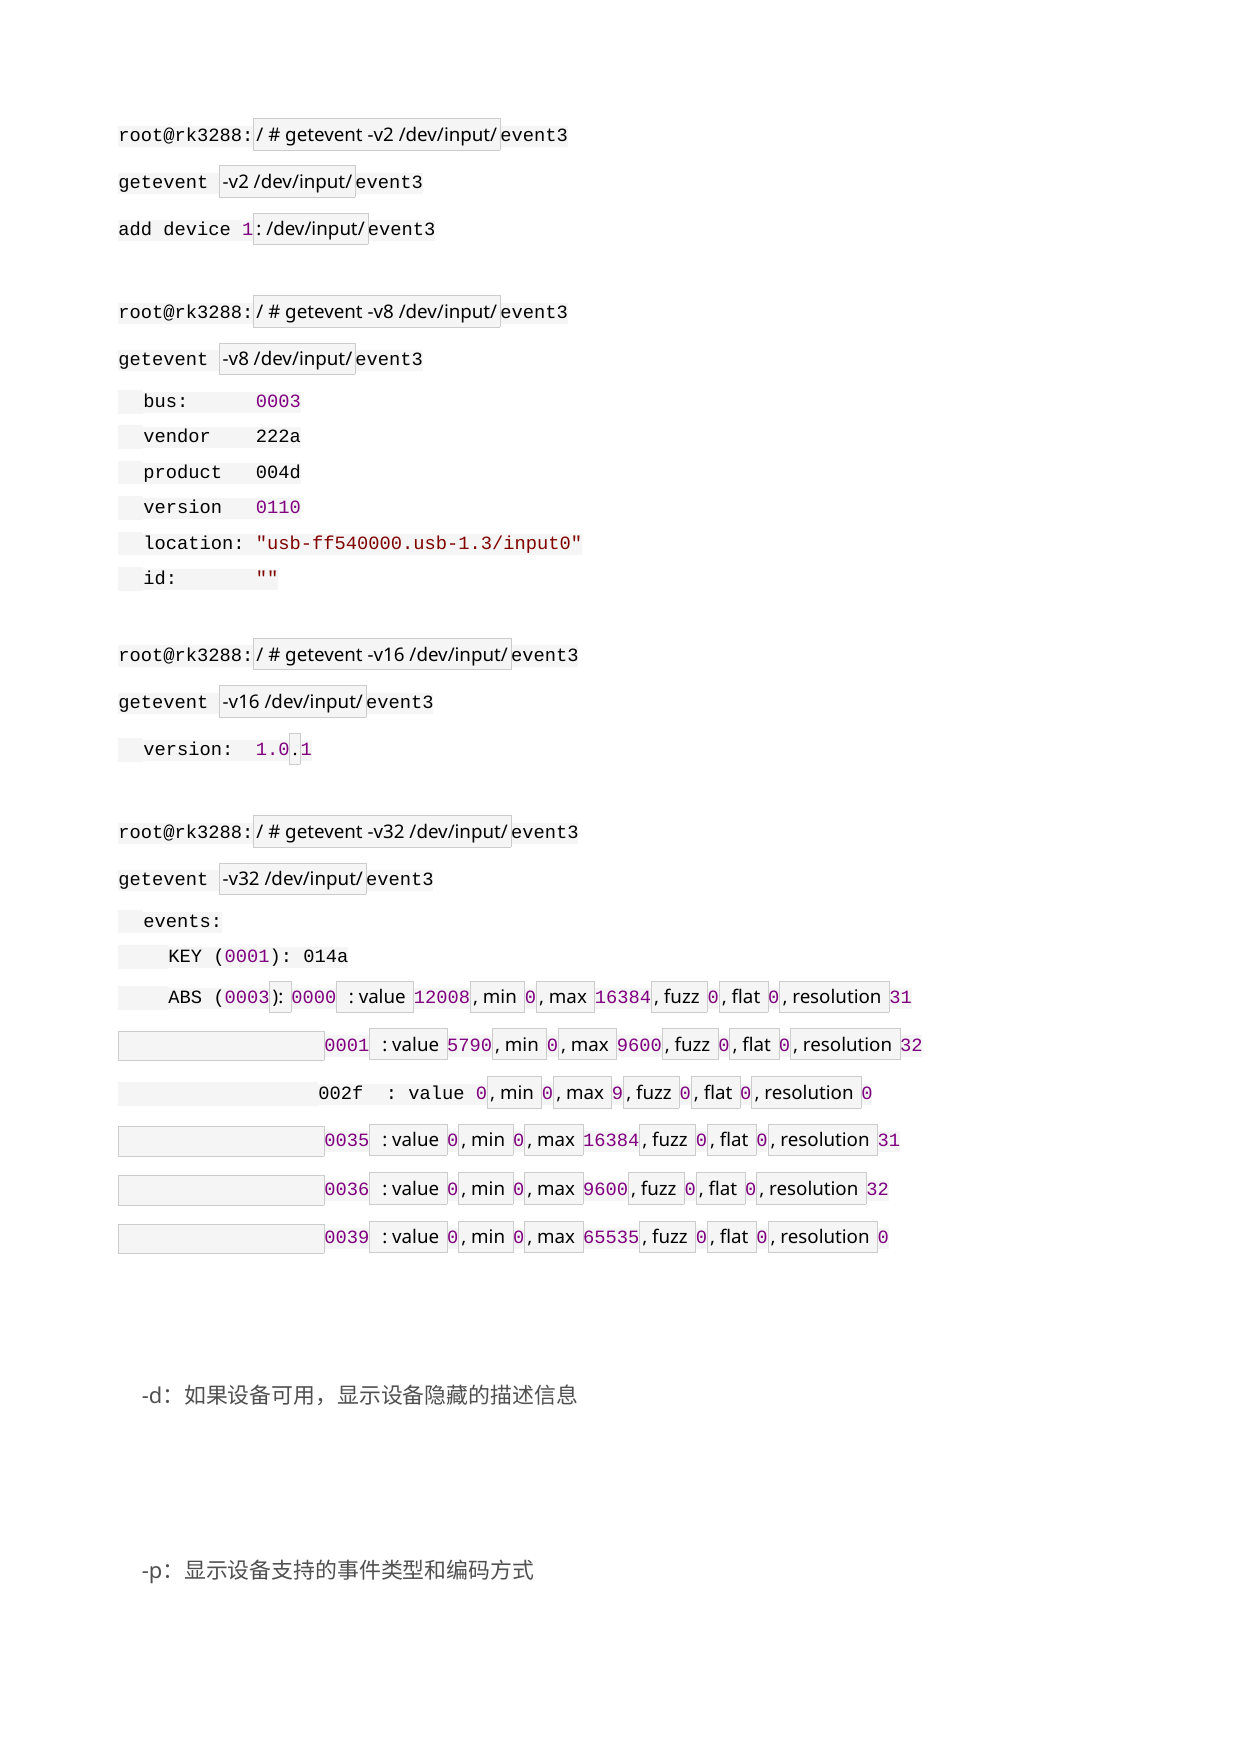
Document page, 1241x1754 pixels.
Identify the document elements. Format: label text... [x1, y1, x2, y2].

text , max [554, 1077, 611, 1108]
text , flat [708, 1125, 756, 1155]
text bus: 0003 [118, 390, 1122, 414]
text -v8 /dev/input/ [220, 344, 355, 374]
text event3 [356, 165, 1122, 197]
text event3 [501, 295, 1122, 327]
text , flat [720, 982, 768, 1012]
text 0 [542, 1076, 553, 1108]
text , max 9600 [525, 1172, 628, 1205]
text 9600 [617, 1028, 662, 1060]
text , min [488, 1077, 541, 1108]
text -p：显示设备支持的事件类型和编码方式 [142, 1553, 1099, 1584]
text , max 16384 [525, 1124, 639, 1156]
text -v16 /dev/input/ [220, 686, 366, 717]
text root@rk3288: [118, 815, 253, 847]
text getevent [118, 165, 219, 197]
text event3 [369, 213, 1122, 244]
text , min 0 [459, 1124, 524, 1156]
text , min 0 [459, 1172, 524, 1205]
text : value [370, 1029, 447, 1059]
text version 0110 [118, 496, 1122, 520]
text 9 [612, 1076, 623, 1108]
text getevent -v32 /dev/input/ [118, 862, 366, 894]
text 1 [301, 732, 1122, 764]
text : /dev/input/ [254, 214, 368, 244]
text , fuzz [640, 1125, 695, 1155]
text event3 [501, 118, 1122, 150]
text , resolution [791, 1029, 900, 1059]
text root@rk3288: [118, 295, 253, 327]
text 0 [719, 1028, 729, 1060]
text event3 [367, 862, 1122, 894]
text -d：如果设备可用，显示设备隐藏的描述信息 [142, 1378, 1099, 1409]
text 32 [901, 1028, 1122, 1060]
text 0036 [118, 1172, 369, 1205]
text ABS (0003 [118, 981, 269, 1012]
text , max [537, 982, 594, 1012]
text location: "usb-ff540000.usb-1.3/input0" [118, 532, 1122, 555]
text 0 [746, 1172, 756, 1205]
text event3 [512, 638, 1122, 669]
text 0 [878, 1221, 1122, 1253]
text , flat [730, 1029, 779, 1059]
text 002f : value 0 [118, 1076, 487, 1108]
text : value [370, 1222, 447, 1252]
text 16384 [595, 981, 651, 1012]
text , max [559, 1029, 616, 1059]
text / # getevent -v32 /dev/input/ [254, 816, 511, 847]
text event3 [367, 685, 1122, 717]
text 65535 [584, 1221, 639, 1253]
text 0 [696, 1221, 707, 1253]
text , max [525, 1222, 583, 1252]
text 0 [448, 1221, 458, 1253]
text , fuzz [640, 1222, 695, 1252]
text root@rk3288: [118, 638, 253, 669]
text 0 [862, 1076, 1122, 1108]
text 32 [867, 1172, 1122, 1205]
text , flat [697, 1173, 745, 1204]
text / # getevent -v8 /dev/input/ [254, 296, 500, 327]
text , min [471, 982, 524, 1012]
text / # getevent -v16 /dev/input/ [254, 639, 511, 669]
text , resolution [769, 1222, 877, 1252]
text version: 1.0. [118, 732, 300, 764]
text 0 [547, 1028, 558, 1060]
text vendor 222a [118, 425, 1122, 449]
text , resolution [757, 1173, 866, 1204]
text add device 1 [118, 213, 253, 244]
text / # getevent -v2 /dev/input/ [254, 119, 500, 150]
text , resolution [769, 1125, 877, 1155]
text , fuzz [629, 1173, 684, 1204]
text 0 [769, 981, 779, 1012]
text 0 [757, 1124, 768, 1156]
text product 004d [118, 461, 1122, 484]
text 0 [708, 981, 719, 1012]
text events: [118, 910, 1122, 933]
text 0 [680, 1076, 691, 1108]
text KEY (0001): 014a [118, 945, 1122, 969]
text , flat [708, 1222, 756, 1252]
text 0 [780, 1028, 790, 1060]
text : value 0 [370, 1124, 458, 1156]
text 0 [696, 1124, 707, 1156]
text , min [493, 1029, 546, 1059]
text 12008 [414, 981, 470, 1012]
text 5790 [448, 1028, 492, 1060]
text 0 [685, 1172, 696, 1205]
text , resolution [752, 1077, 861, 1108]
text , fuzz [663, 1029, 718, 1059]
text : value 0 [370, 1172, 458, 1205]
text event3 [512, 815, 1122, 847]
text 0 [757, 1221, 768, 1253]
text : value [337, 982, 413, 1012]
text 31 [878, 1124, 1122, 1156]
text getevent [118, 343, 219, 374]
text , min [459, 1222, 513, 1252]
text , flat [692, 1077, 740, 1108]
text 0001 [118, 1028, 369, 1060]
text 0 [741, 1076, 751, 1108]
text ): [270, 982, 291, 1012]
text 0000 [292, 981, 336, 1012]
text id: "" [118, 567, 1122, 591]
text , fuzz [624, 1077, 679, 1108]
text 31 [890, 981, 1122, 1012]
text event3 [356, 343, 1122, 374]
text , fuzz [652, 982, 707, 1012]
text 0 [514, 1221, 524, 1253]
text 0035 [118, 1124, 369, 1156]
text 0 [525, 981, 536, 1012]
text , resolution [780, 982, 889, 1012]
text 0039 [118, 1221, 369, 1253]
text getevent [118, 685, 219, 717]
text -v2 /dev/input/ [220, 166, 355, 197]
text root@rk3288: [118, 118, 253, 150]
